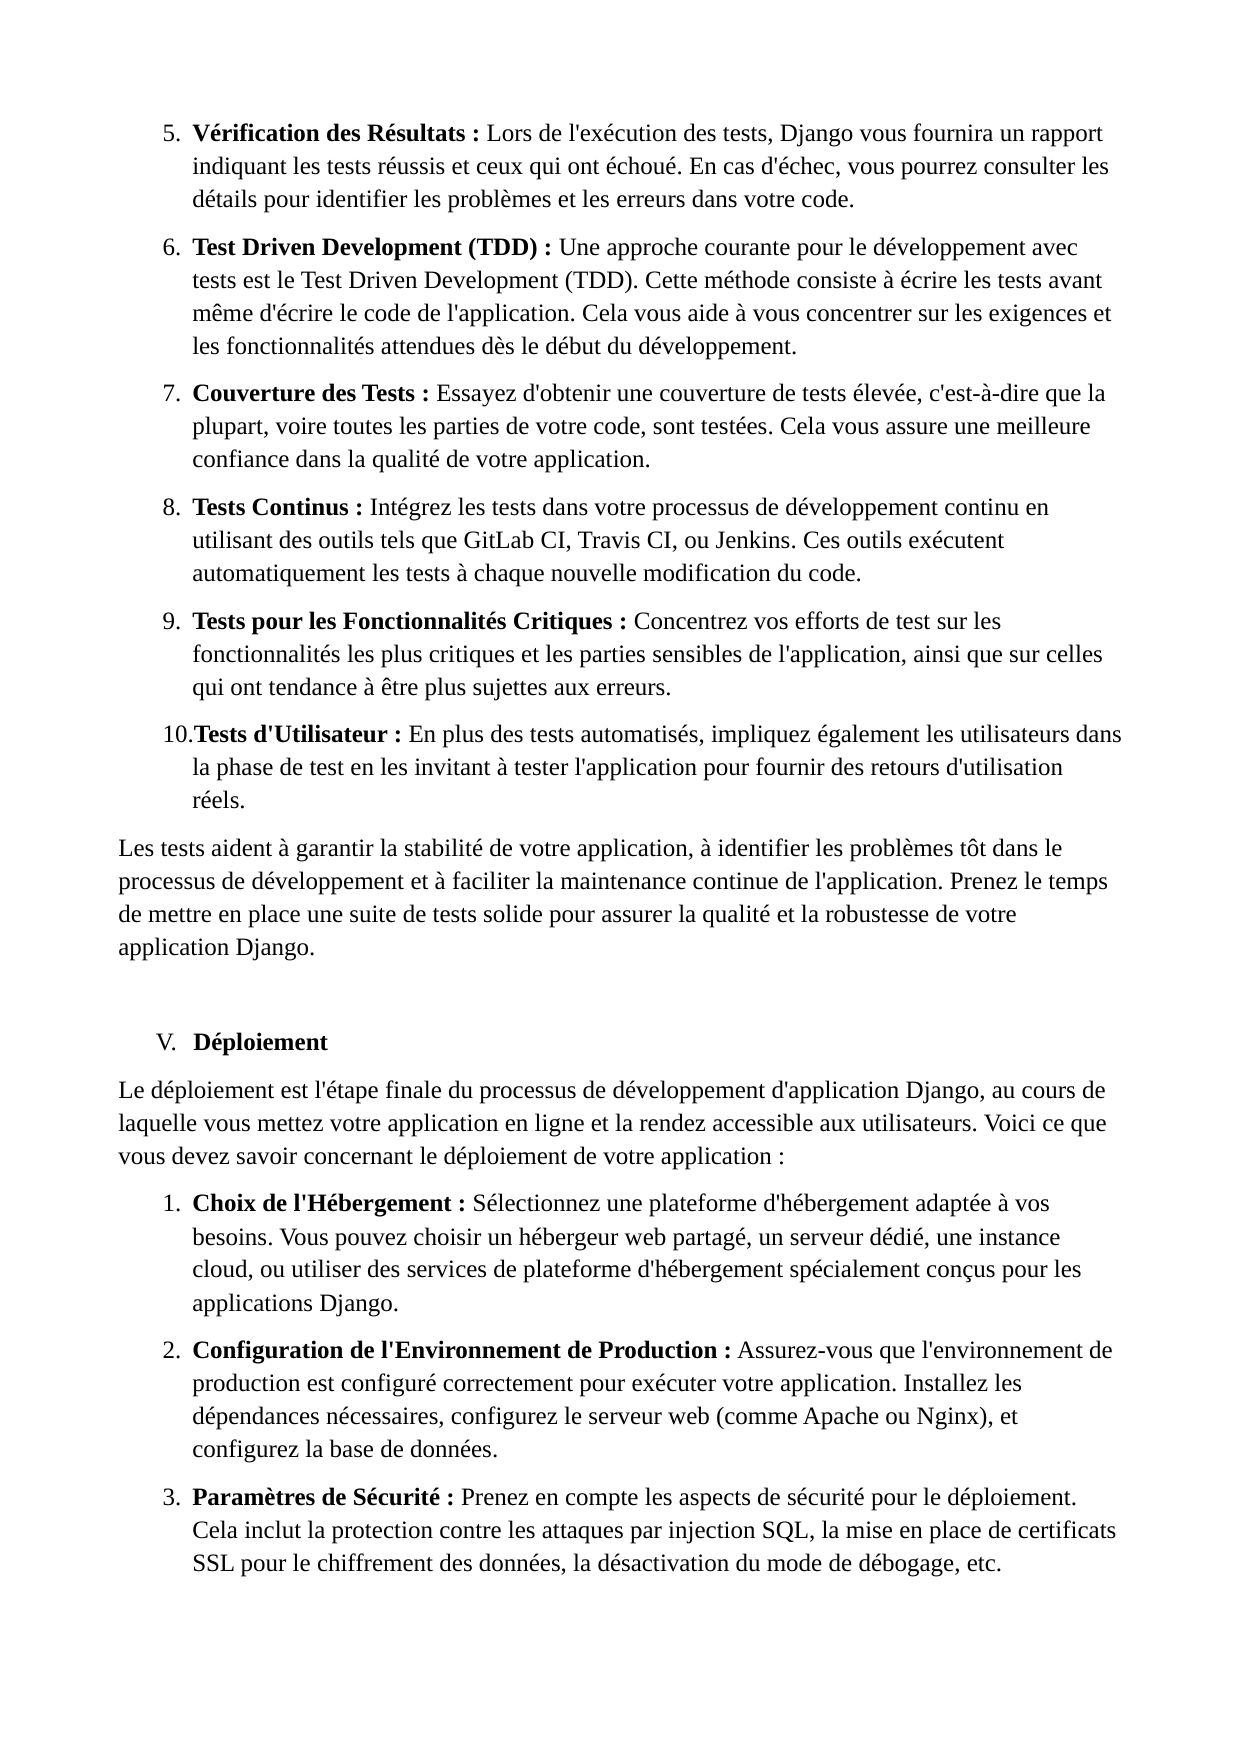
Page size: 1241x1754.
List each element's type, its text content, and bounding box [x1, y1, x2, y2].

list Tests d'Utilisateur : En plus des tests automatisés, impliquez également les utilisateurs dans la phase de test en les invitant à tester l'application pour fournir des retours d'utilisation réels. [162, 719, 1122, 814]
list Choix de l'Hébergement : Sélectionnez une plateforme d'hébergement adaptée à vos besoins. Vous pouvez choisir un hébergeur web partagé, un serveur dédié, une instance cloud, ou utiliser des services de plateforme d'hébergement spécialement conçus pour les applications Django. [162, 1188, 1122, 1316]
list Couverture des Tests : Essayez d'obtenir une couverture de tests élevée, c'est-à-dire que la plupart, voire toutes les parties de votre code, sont testées. Cela vous assure une meilleure confiance dans la qualité de votre application. [162, 378, 1122, 473]
list Test Driven Development (TDD) : Une approche courante pour le développement avec tests est le Test Driven Development (TDD). Cette méthode consiste à écrire les tests avant même d'écrire le code de l'application. Cela vous aide à vous concentrer sur les exigences et les fonctionnalités attendues dès le début du développement. [162, 232, 1122, 359]
list Vérification des Résultats : Lors de l'exécution des tests, Django vous fournira un rapport indiquant les tests réussis et ceux qui ont échoué. En cas d'échec, vous pourrez consulter les détails pour identifier les problèmes et les erreurs dans votre code. [162, 118, 1122, 213]
list Paramètres de Sécurité : Prenez en compte les aspects de sécurité pour le déploiement. Cela inclut la protection contre les attaques par injection SQL, la mise en place de certificats SSL pour le chiffrement des données, la désactivation du mode de débogage, etc. [162, 1482, 1122, 1577]
list Tests Continus : Intégrez les tests dans votre processus de développement continu en utilisant des outils tels que GitLab CI, Travis CI, ou Jenkins. Ces outils exécutent automatiquement les tests à chaque nouvelle modification du code. [162, 492, 1122, 587]
list Configuration de l'Environnement de Production : Assurez-vous que l'environnement de production est configuré correctement pour exécuter votre application. Installez les dépendances nécessaires, configurez le serveur web (comme Apache ou Nginx), et configurez la base de données. [162, 1335, 1122, 1463]
list Déploiement [156, 1027, 1122, 1056]
text Les tests aident à garantir la stabilité de votre application, à identifier les problèmes tôt dans le processus de développement et à faciliter la maintenance continue de l'application. Prenez le temps de mettre en place une suite de tests solide pour assurer la qualité et la robustesse de votre application Django. [118, 833, 1122, 961]
list Tests pour les Fonctionnalités Critiques : Concentrez vos efforts de test sur les fonctionnalités les plus critiques et les parties sensibles de l'application, ainsi que sur celles qui ont tendance à être plus sujettes aux erreurs. [162, 606, 1122, 701]
text Le déploiement est l'étape finale du processus de développement d'application Django, au cours de laquelle vous mettez votre application en ligne et la rendez accessible aux utilisateurs. Voici ce que vous devez savoir concernant le déploiement de votre application : [118, 1075, 1122, 1170]
